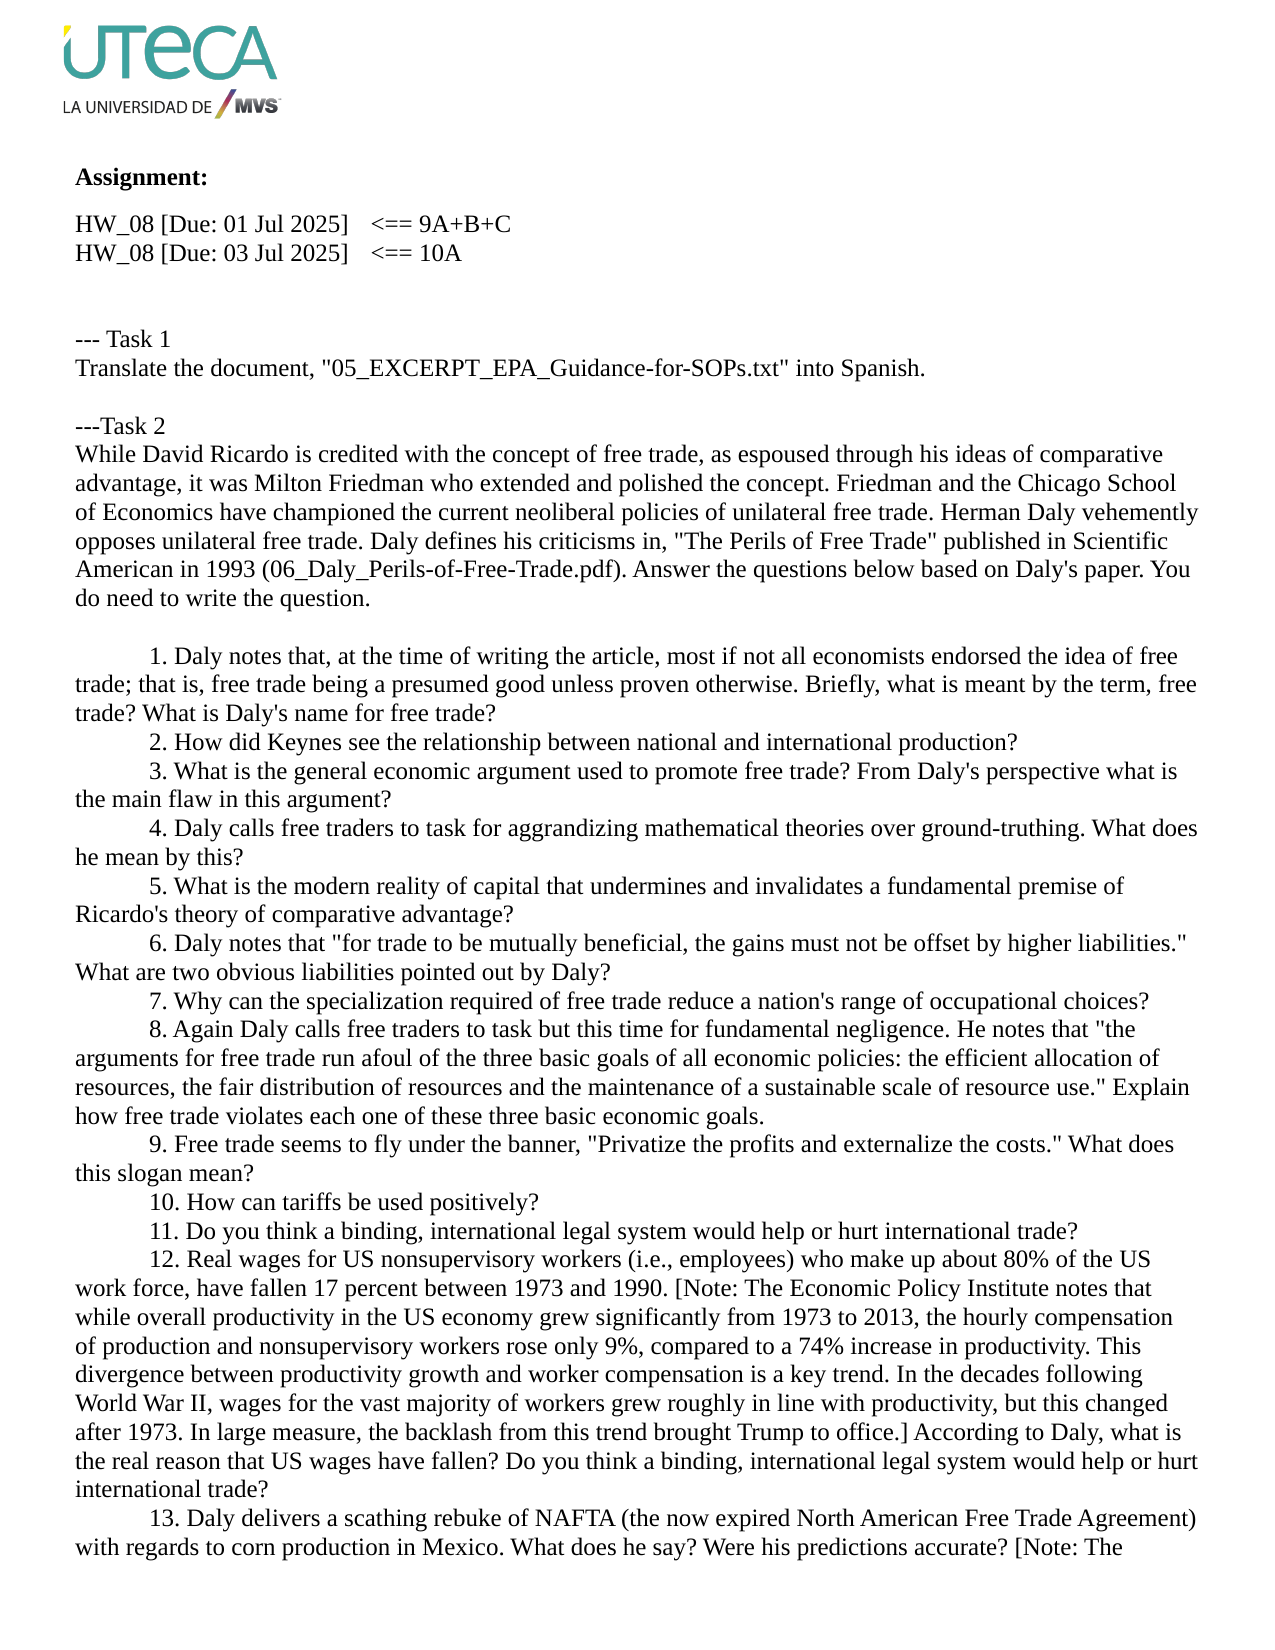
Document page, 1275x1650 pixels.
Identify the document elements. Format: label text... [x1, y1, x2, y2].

text 3. What is the general economic argument used to promote free trade? From Daly's perspective what is the main flaw in this argument? [75, 756, 1200, 813]
text 1. Daly notes that, at the time of writing the article, most if not all economists endorsed the idea of free trade; that is, free trade being a presumed good unless proven otherwise. Briefly, what is meant by the term, free trade? What is Daly's name for free trade? [75, 641, 1200, 727]
text 10. How can tariffs be used positively? [75, 1187, 1200, 1216]
text 8. Again Daly calls free traders to task but this time for fundamental negligence. He notes that "the arguments for free trade run afoul of the three basic goals of all economic policies: the efficient allocation of resources, the fair distribution of resources and the maintenance of a sustainable scale of resource use." Explain how free trade violates each one of these three basic economic goals. [75, 1014, 1200, 1129]
text 12. Real wages for US nonsupervisory workers (i.e., employees) who make up about 80% of the US work force, have fallen 17 percent between 1973 and 1990. [Note: The Economic Policy Institute notes that while overall productivity in the US economy grew significantly from 1973 to 2013, the hourly compensation of production and nonsupervisory workers rose only 9%, compared to a 74% increase in productivity. This divergence between productivity growth and worker compensation is a key trend. In the decades following World War II, wages for the vast majority of workers grew roughly in line with productivity, but this changed after 1973. In large measure, the backlash from this trend brought Trump to office.] According to Daly, what is the real reason that US wages have fallen? Do you think a binding, international legal system would help or hurt international trade? [75, 1244, 1200, 1503]
text 7. Why can the specialization required of free trade reduce a nation's range of occupational choices? [75, 986, 1200, 1014]
picture [61, 21, 284, 123]
text 6. Daly notes that "for trade to be mutually beneficial, the gains must not be offset by higher liabilities." What are two obvious liabilities pointed out by Daly? [75, 928, 1200, 986]
text While David Ricardo is credited with the concept of free trade, as espoused through his ideas of comparative advantage, it was Milton Friedman who extended and polished the concept. Friedman and the Chicago School of Economics have championed the current neoliberal policies of unilateral free trade. Herman Daly vehemently opposes unilateral free trade. Daly defines his criticisms in, "The Perils of Free Trade" published in Scientific American in 1993 (06_Daly_Perils-of-Free-Trade.pdf). Answer the questions below based on Daly's paper. You do need to write the question. [75, 439, 1200, 612]
text --- Task 1 [75, 324, 1200, 353]
text 11. Do you think a binding, international legal system would help or hurt international trade? [75, 1216, 1200, 1244]
text Translate the document, "05_EXCERPT_EPA_Guidance-for-SOPs.txt" into Spanish. [75, 353, 1200, 382]
text ---Task 2 [75, 411, 1200, 439]
text 4. Daly calls free traders to task for aggrandizing mathematical theories over ground-truthing. What does he mean by this? [75, 813, 1200, 871]
text HW_08 [Due: 03 Jul 2025] <== 10A [75, 238, 1200, 267]
text Assignment: [75, 162, 1200, 191]
text 9. Free trade seems to fly under the banner, "Privatize the profits and externalize the costs." What does this slogan mean? [75, 1129, 1200, 1187]
text 13. Daly delivers a scathing rebuke of NAFTA (the now expired North American Free Trade Agreement) with regards to corn production in Mexico. What does he say? Were his predictions accurate? [Note: The [75, 1503, 1200, 1561]
text HW_08 [Due: 01 Jul 2025] <== 9A+B+C [75, 209, 1200, 238]
text 5. What is the modern reality of capital that undermines and invalidates a fundamental premise of Ricardo's theory of comparative advantage? [75, 871, 1200, 928]
text 2. How did Keynes see the relationship between national and international production? [75, 727, 1200, 756]
